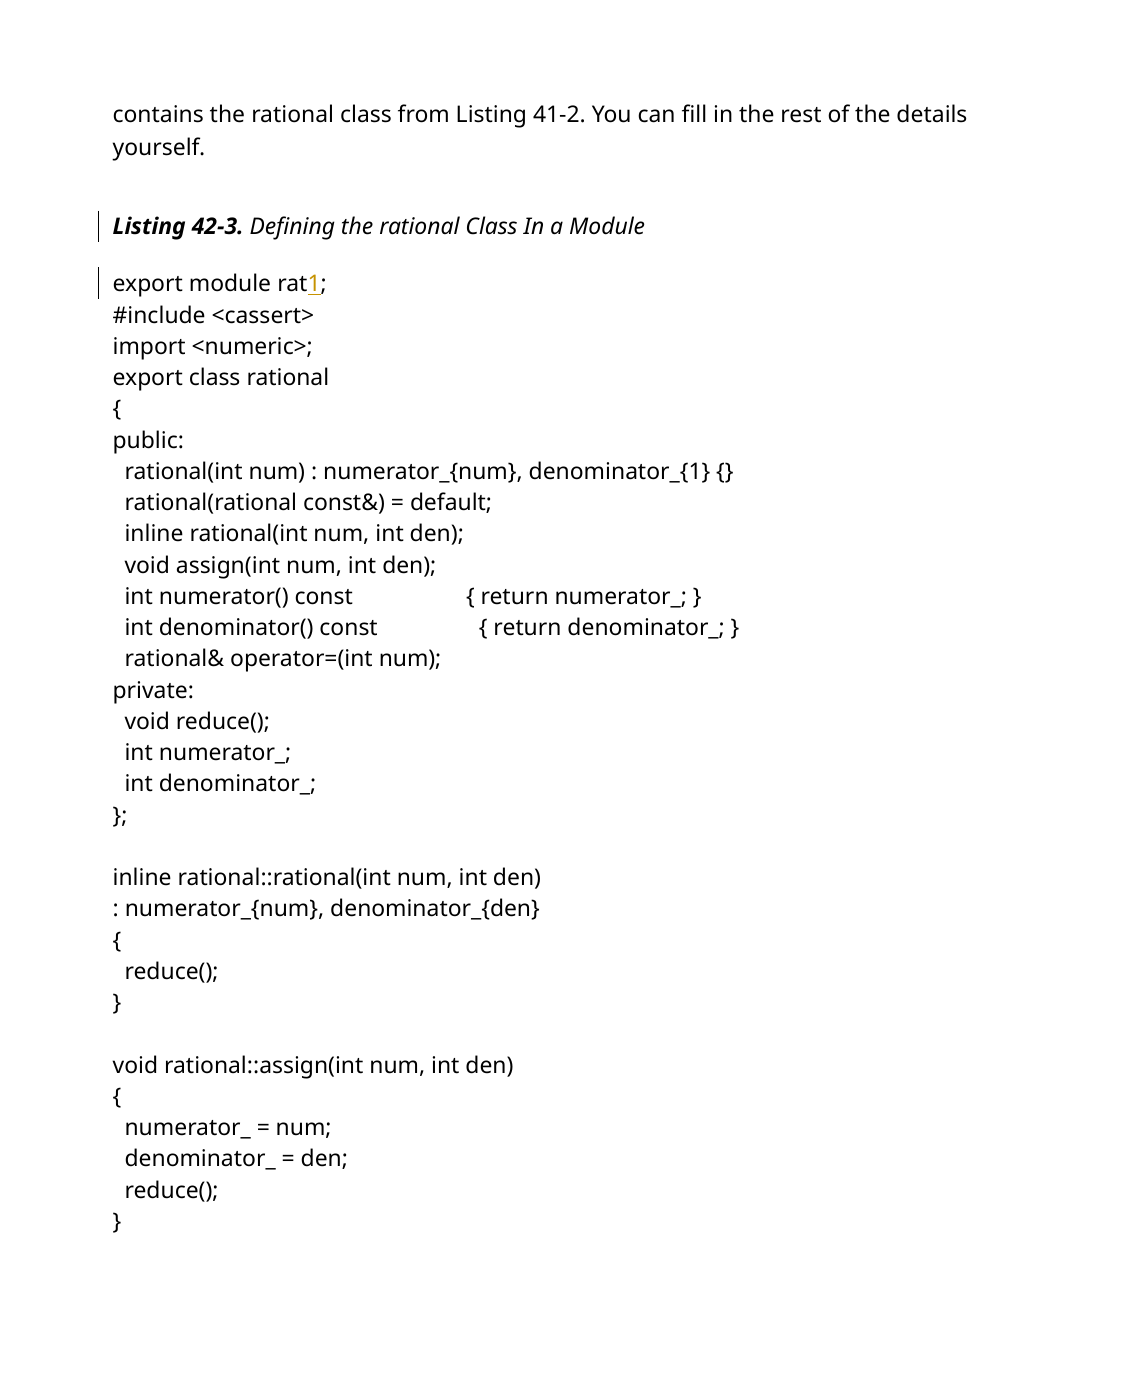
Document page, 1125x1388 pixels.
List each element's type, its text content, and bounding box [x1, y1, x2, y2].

text import <numeric>; [112, 330, 1012, 361]
text int denominator() const { return denominator_; } [112, 611, 1012, 642]
text numerator_ = num; [112, 1111, 1012, 1142]
text { [112, 1080, 1012, 1111]
text denominator_ = den; [112, 1142, 1012, 1173]
text int numerator() const { return numerator_; } [112, 580, 1012, 611]
text export module rat1; [112, 267, 1012, 298]
text rational(rational const&) = default; [112, 486, 1012, 517]
text contains the rational class from Listing 41-2. You can fill in the rest of the details yourself. [112, 96, 1012, 163]
text void assign(int num, int den); [112, 548, 1012, 580]
text private: [112, 673, 1012, 705]
text }; [112, 798, 1012, 830]
text export class rational [112, 361, 1012, 392]
text : numerator_{num}, denominator_{den} [112, 892, 1012, 923]
text rational(int num) : numerator_{num}, denominator_{1} {} [112, 455, 1012, 486]
text inline rational::rational(int num, int den) [112, 861, 1012, 892]
text #include <cassert> [112, 298, 1012, 330]
text int denominator_; [112, 767, 1012, 798]
text { [112, 392, 1012, 423]
text void rational::assign(int num, int den) [112, 1048, 1012, 1080]
text } [112, 986, 1012, 1017]
text void reduce(); [112, 705, 1012, 736]
text { [112, 923, 1012, 955]
text reduce(); [112, 955, 1012, 986]
text rational& operator=(int num); [112, 642, 1012, 673]
text inline rational(int num, int den); [112, 517, 1012, 548]
text public: [112, 423, 1012, 455]
text Listing 42-3. Defining the rational Class In a Module [112, 211, 1012, 242]
text } [112, 1205, 1012, 1236]
text int numerator_; [112, 736, 1012, 767]
text reduce(); [112, 1173, 1012, 1205]
